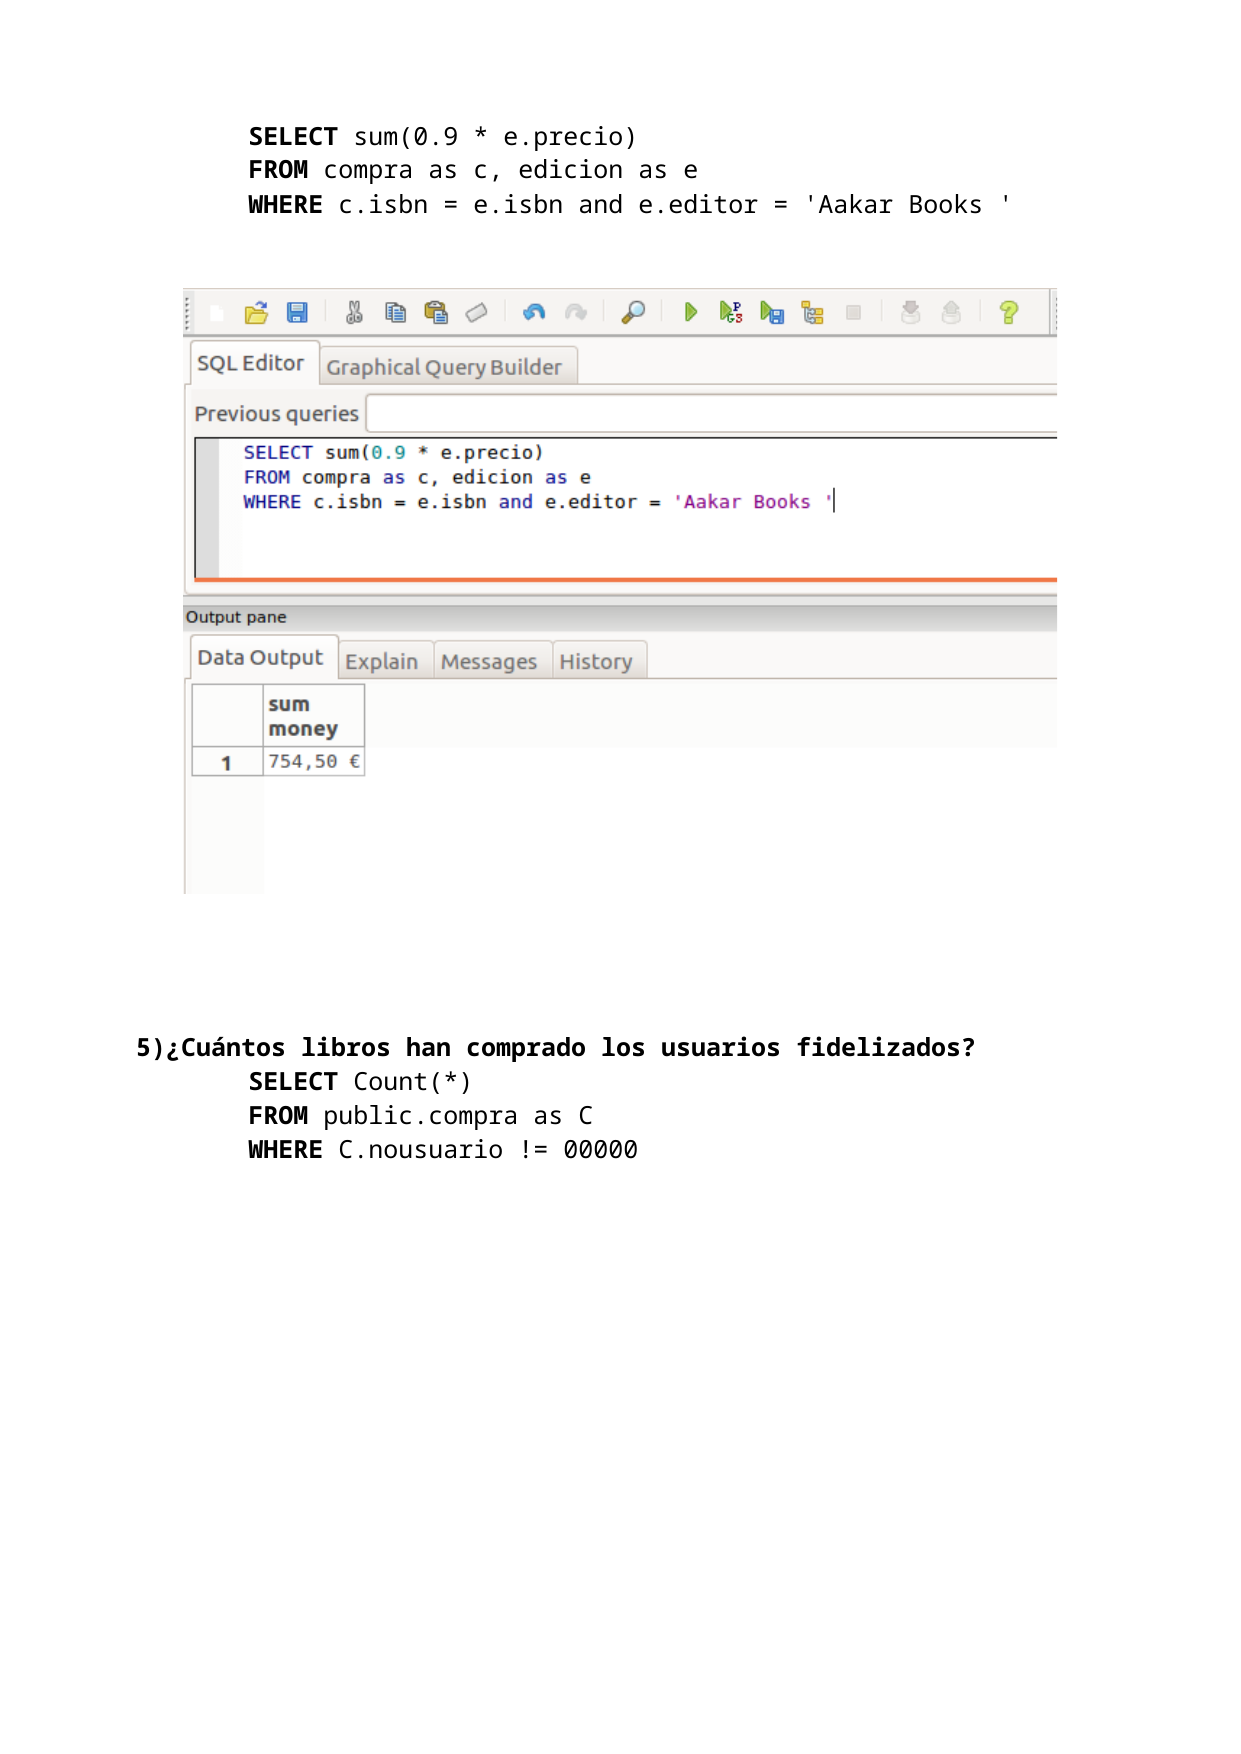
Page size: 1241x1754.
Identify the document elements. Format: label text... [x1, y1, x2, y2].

text SELECT Count(*) [248, 1064, 1122, 1098]
text FROM public.compra as C [248, 1098, 1122, 1132]
text SELECT sum(0.9 * e.precio) [248, 118, 1122, 152]
text FROM compra as c, edicion as e [248, 152, 1122, 186]
text WHERE C.nousuario != 00000 [248, 1132, 1122, 1166]
text 5)¿Cuántos libros han comprado los usuarios fidelizados? [136, 1029, 1122, 1064]
text WHERE c.isbn = e.isbn and e.editor = 'Aakar Books ' [248, 186, 1122, 220]
picture [183, 288, 1058, 894]
